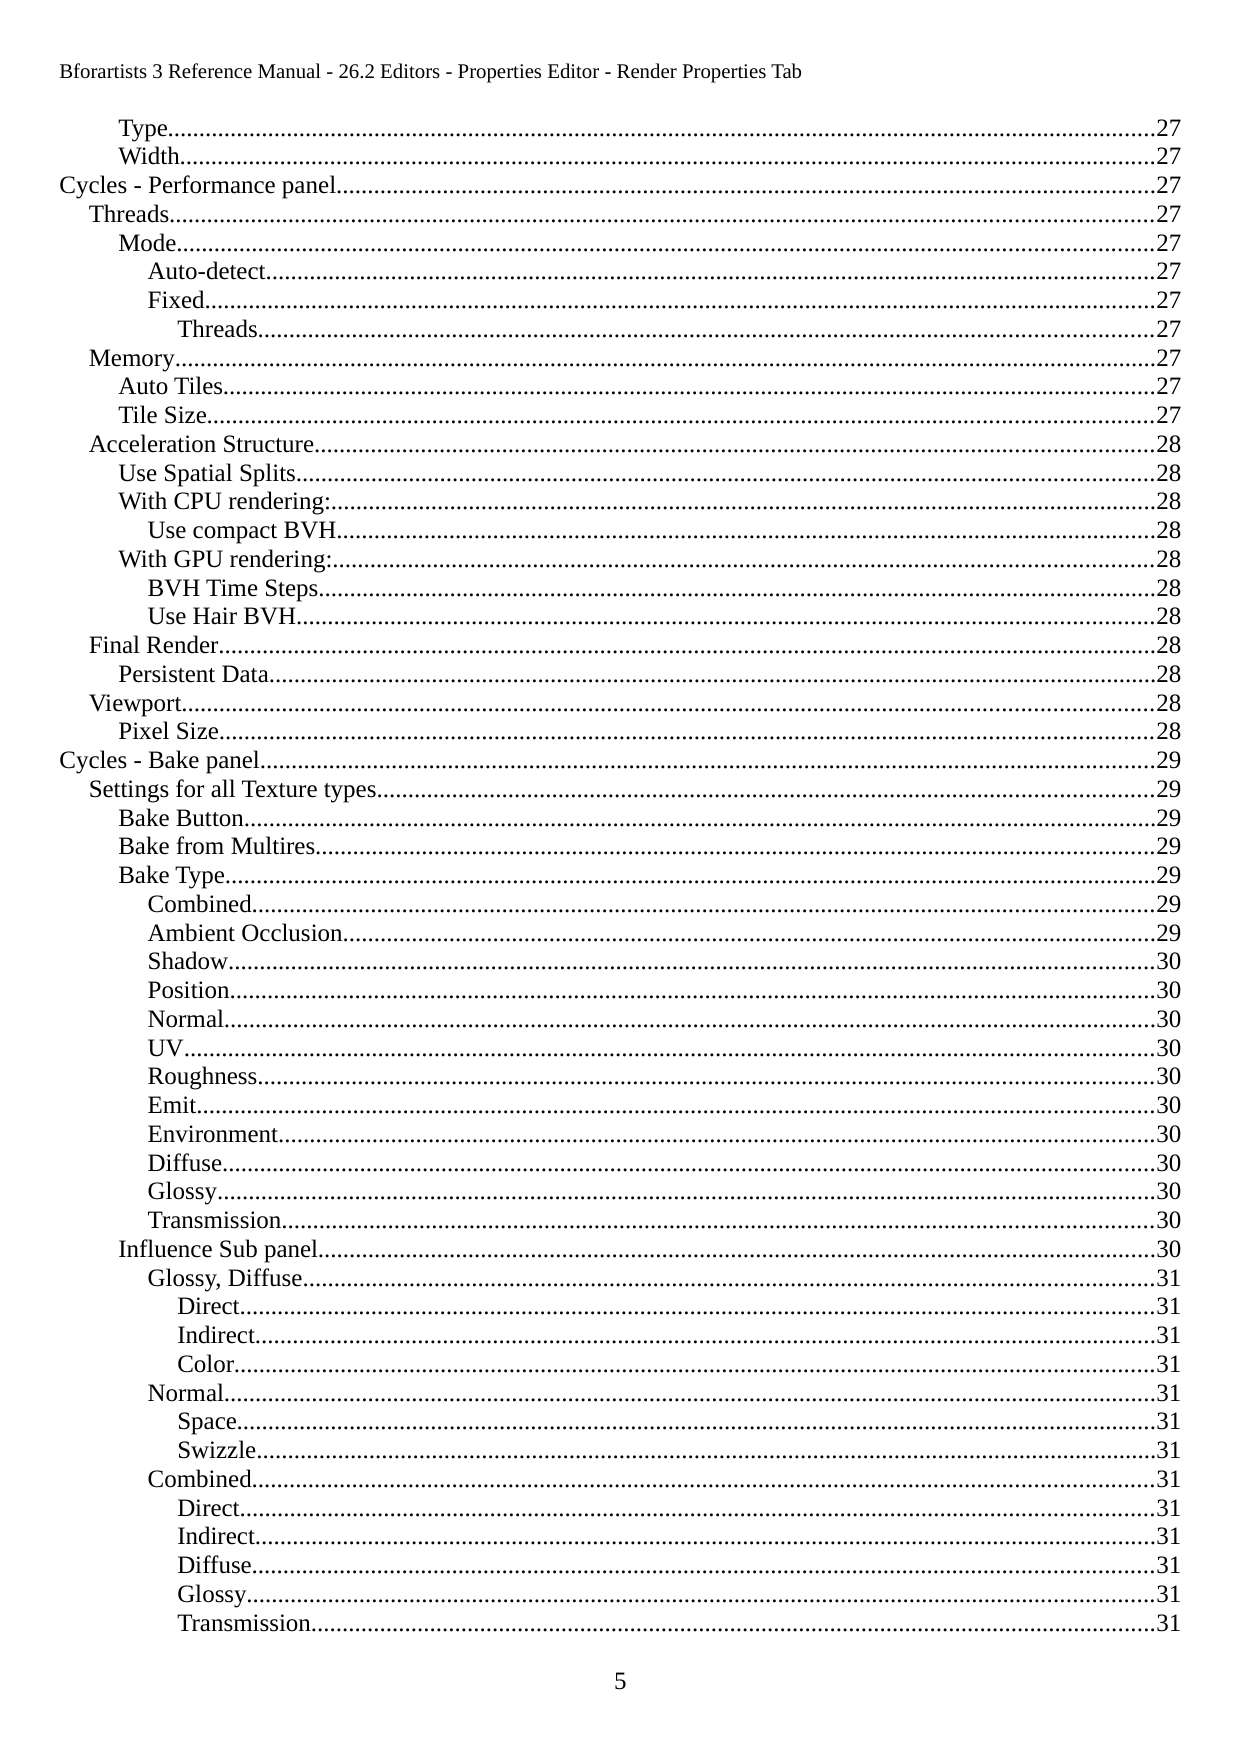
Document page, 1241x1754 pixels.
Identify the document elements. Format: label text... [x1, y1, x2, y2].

text Bake Type 29 [118, 860, 1181, 889]
text Transmission 31 [177, 1608, 1181, 1636]
text Transmission 30 [147, 1205, 1181, 1234]
text Space 31 [177, 1406, 1181, 1435]
text Diffuse 30 [147, 1148, 1181, 1176]
text Combined 31 [147, 1464, 1181, 1493]
text Auto Tiles 27 [118, 371, 1181, 400]
text Type 27 [118, 113, 1181, 141]
text Environment 30 [147, 1119, 1181, 1148]
text Final Render 28 [88, 630, 1181, 659]
text Glossy 30 [147, 1176, 1181, 1205]
text Memory 27 [88, 343, 1181, 371]
text Threads 27 [88, 199, 1181, 228]
text Combined 29 [147, 889, 1181, 918]
text Use compact BVH 28 [147, 515, 1181, 544]
text Mode 27 [118, 228, 1181, 256]
text Roughness 30 [147, 1061, 1181, 1090]
text Direct 31 [177, 1493, 1181, 1521]
text Acceleration Structure 28 [88, 429, 1181, 458]
text BVH Time Steps 28 [147, 573, 1181, 601]
text Pixel Size 28 [118, 716, 1181, 745]
text Glossy 31 [177, 1579, 1181, 1608]
text Settings for all Texture types 29 [88, 774, 1181, 803]
text With GPU rendering: 28 [118, 544, 1181, 573]
text Auto-detect 27 [147, 256, 1181, 285]
text Bake from Multires 29 [118, 831, 1181, 860]
text Threads 27 [177, 314, 1181, 343]
text Normal 31 [147, 1378, 1181, 1406]
text Fixed 27 [147, 285, 1181, 314]
text Swizzle 31 [177, 1435, 1181, 1464]
text Glossy, Diffuse 31 [147, 1263, 1181, 1291]
text Influence Sub panel 30 [118, 1234, 1181, 1263]
text Normal 30 [147, 1004, 1181, 1033]
text Bake Button 29 [118, 803, 1181, 831]
text Ambient Occlusion 29 [147, 918, 1181, 946]
text Tile Size 27 [118, 400, 1181, 429]
text Position 30 [147, 975, 1181, 1004]
text Use Hair BVH 28 [147, 601, 1181, 630]
text Persistent Data 28 [118, 659, 1181, 688]
text With CPU rendering: 28 [118, 486, 1181, 515]
text Cycles - Performance panel 27 [59, 170, 1181, 199]
text Direct 31 [177, 1291, 1181, 1320]
text Shadow 30 [147, 946, 1181, 975]
text Width 27 [118, 141, 1181, 170]
text Indirect 31 [177, 1320, 1181, 1349]
text Emit 30 [147, 1090, 1181, 1119]
text Indirect 31 [177, 1521, 1181, 1550]
text UV 30 [147, 1033, 1181, 1061]
text Diffuse 31 [177, 1550, 1181, 1579]
text Viewport 28 [88, 688, 1181, 716]
text Use Spatial Splits 28 [118, 458, 1181, 486]
text Color 31 [177, 1349, 1181, 1378]
text Cycles - Bake panel 29 [59, 745, 1181, 774]
